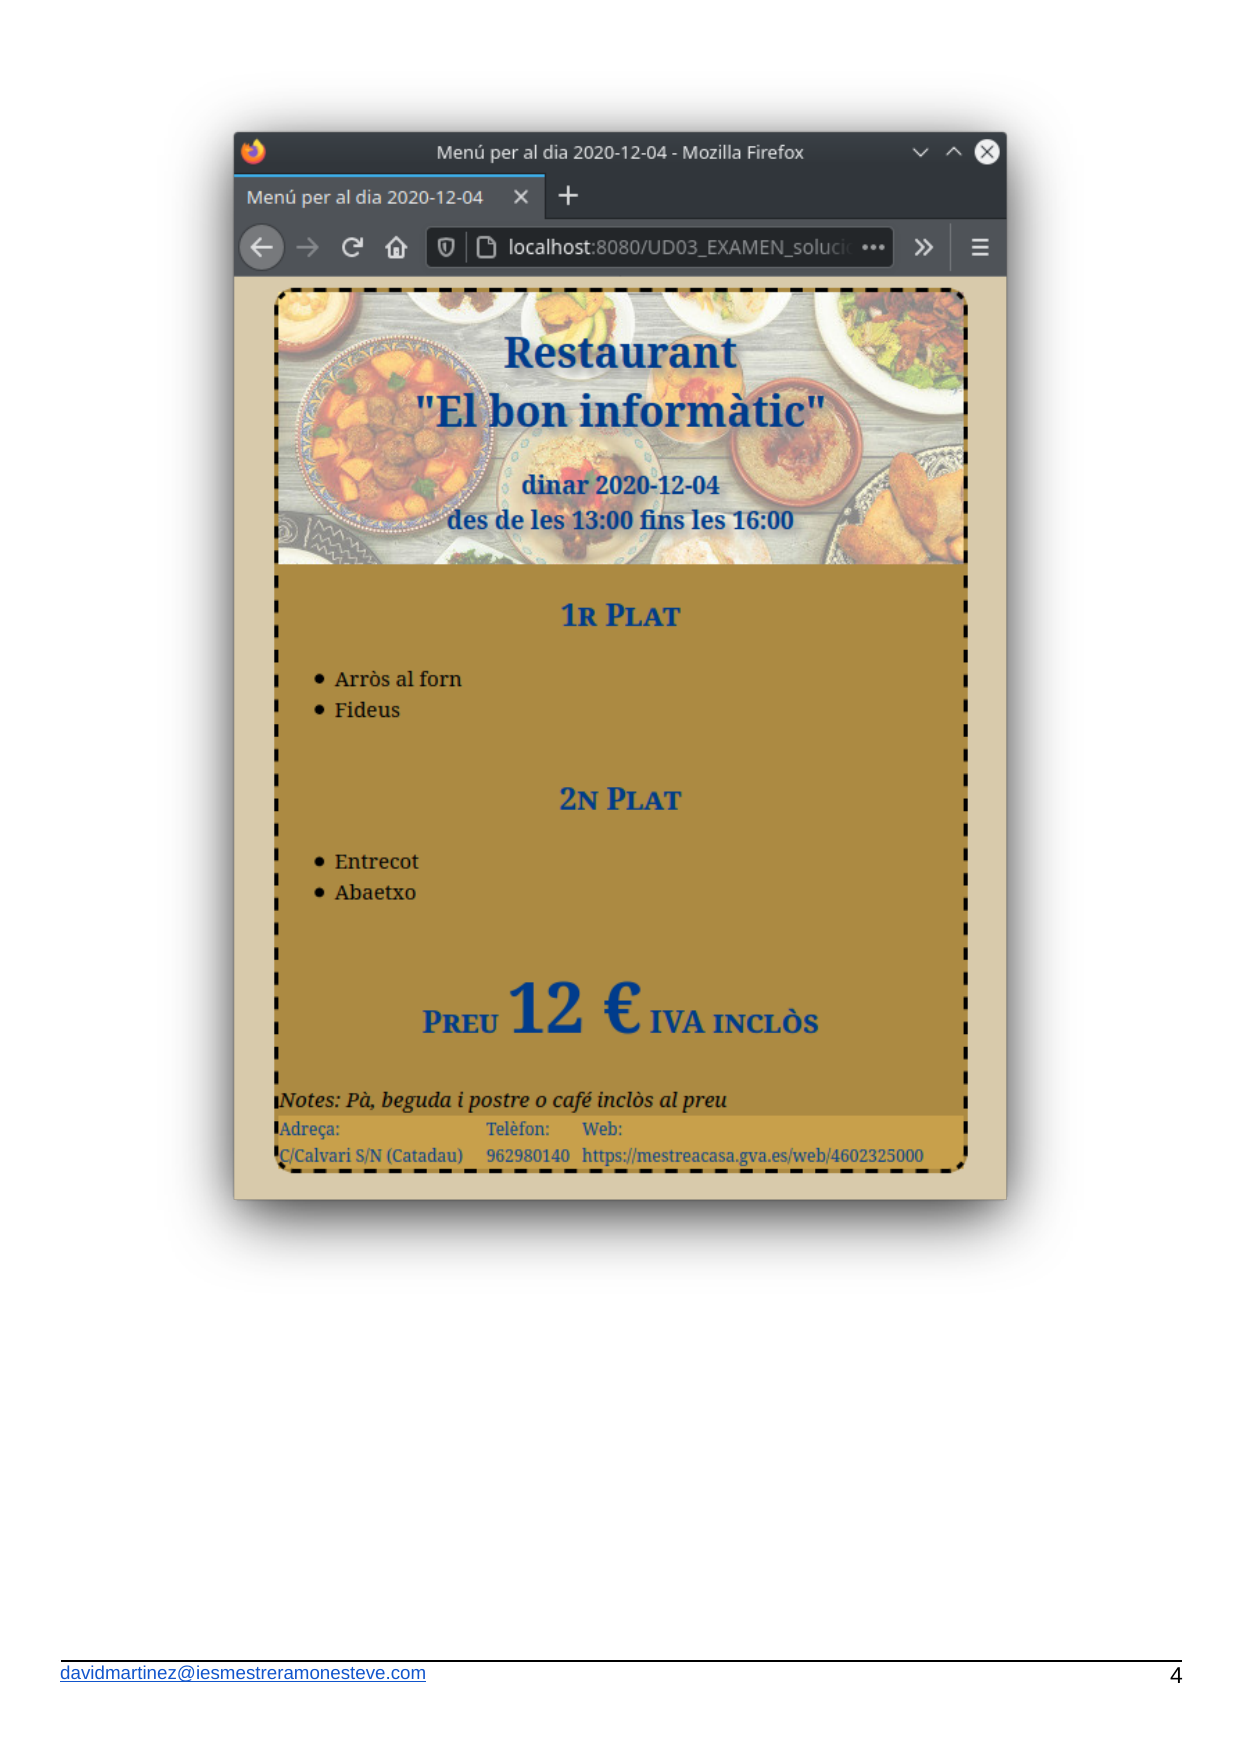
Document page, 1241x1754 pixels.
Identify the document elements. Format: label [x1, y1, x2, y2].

picture [144, 58, 1097, 1308]
